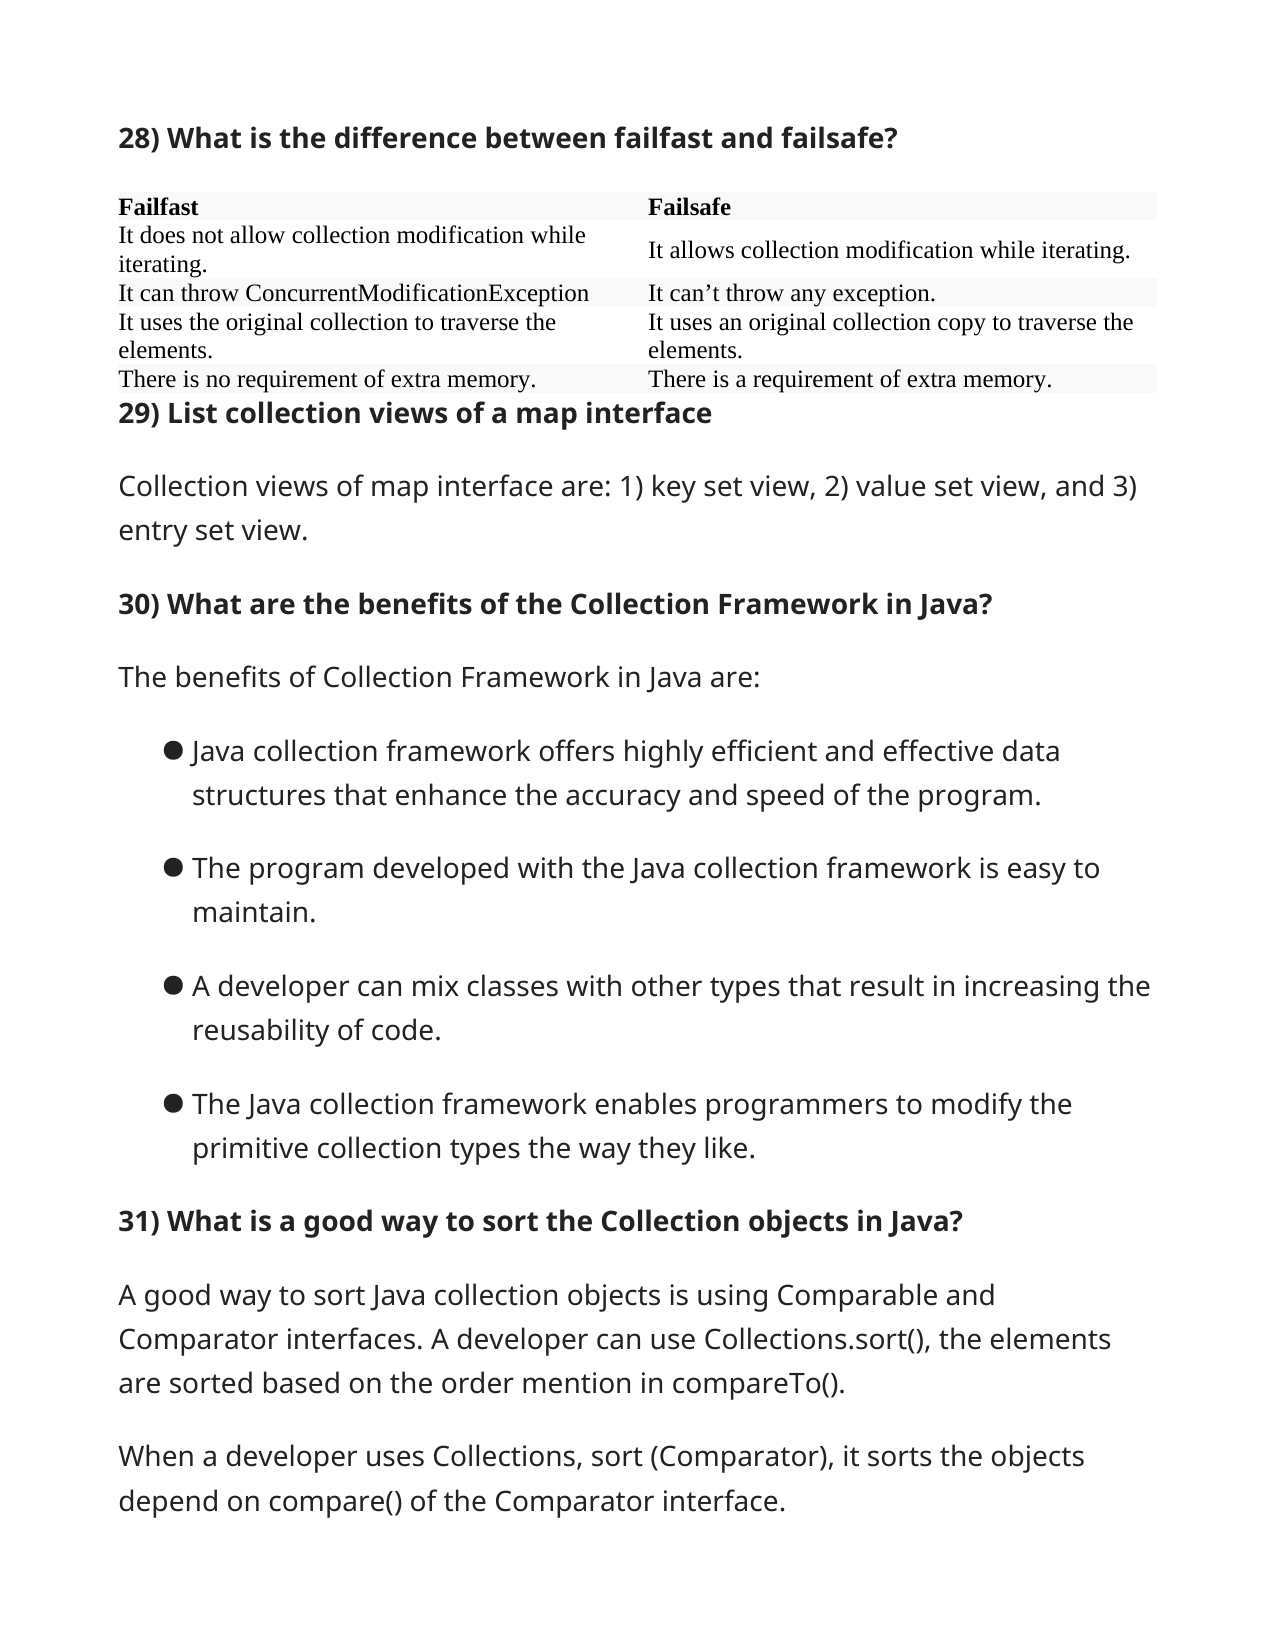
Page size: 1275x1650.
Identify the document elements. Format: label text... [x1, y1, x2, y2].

table_header Failsafe [648, 192, 1157, 220]
text Collection views of map interface are: 1) key set view, 2) value set view, and 3) entry set view. [118, 466, 1157, 549]
table_cell It allows collection modification while iterating. [648, 220, 1157, 278]
text 30) What are the benefits of the Collection Framework in Java? [118, 584, 1157, 622]
list The Java collection framework enables programmers to modify the primitive collection types the way they like. [162, 1084, 1157, 1166]
text 29) List collection views of a map interface [118, 393, 1157, 431]
table_cell It uses the original collection to traverse the elements. [118, 307, 648, 364]
table_cell It can’t throw any exception. [648, 278, 1157, 307]
list Java collection framework offers highly efficient and effective data structures that enhance the accuracy and speed of the program. [162, 731, 1157, 813]
table_cell It does not allow collection modification while iterating. [118, 220, 648, 278]
list A developer can mix classes with other types that result in increasing the reusability of code. [162, 966, 1157, 1049]
table_cell It uses an original collection copy to traverse the elements. [648, 307, 1157, 364]
table_header Failfast [118, 192, 648, 220]
table_cell There is a requirement of extra memory. [648, 364, 1157, 393]
list The program developed with the Java collection framework is easy to maintain. [162, 849, 1157, 931]
text 31) What is a good way to sort the Collection objects in Java? [118, 1202, 1157, 1240]
text 28) What is the difference between failfast and failsafe? [118, 118, 1157, 156]
table_cell There is no requirement of extra memory. [118, 364, 648, 393]
text When a developer uses Collections, sort (Comparator), it sorts the objects depend on compare() of the Comparator interface. [118, 1437, 1157, 1519]
table_cell It can throw ConcurrentModificationException [118, 278, 648, 307]
text The benefits of Collection Framework in Java are: [118, 658, 1157, 696]
text A good way to sort Java collection objects is using Comparable and Comparator interfaces. A developer can use Collections.sort(), the elements are sorted based on the order mention in compareTo(). [118, 1275, 1157, 1402]
